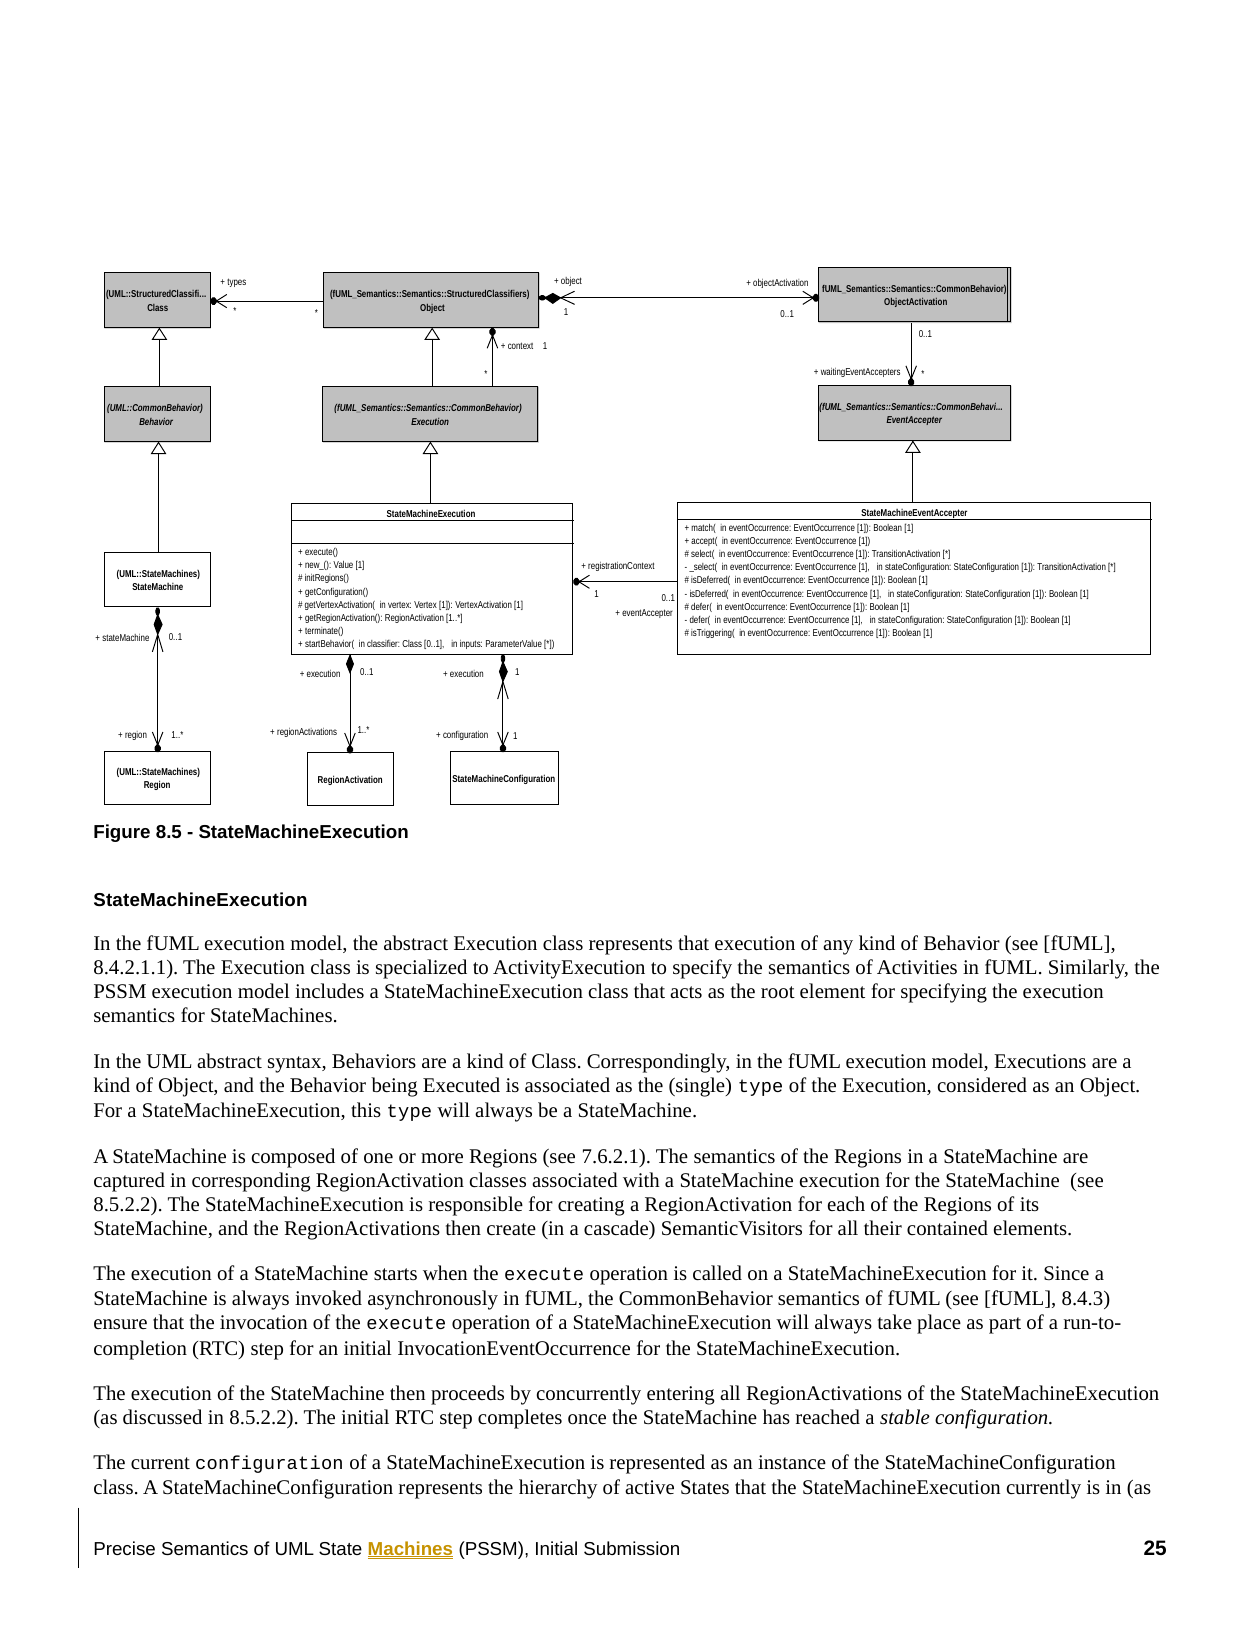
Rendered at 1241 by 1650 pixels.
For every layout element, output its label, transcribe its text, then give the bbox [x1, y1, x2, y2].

subtitle StateMachineExecution [93, 889, 1164, 910]
text In the fUML execution model, the abstract Execution class represents that execution of any kind of Behavior (see [fUML], 8.4.2.1.1). The Execution class is specialized to ActivityExecution to specify the semantics of Activities in fUML. Similarly, the PSSM execution model includes a StateMachineExecution class that acts as the root element for specifying the execution semantics for StateMachines. [93, 931, 1164, 1027]
text The execution of a StateMachine starts when the execute operation is called on a StateMachineExecution for it. Since a StateMachine is always invoked asynchronously in fUML, the CommonBehavior semantics of fUML (see [fUML], 8.4.3) ensure that the invocation of the execute operation of a StateMachineExecution will always take place as part of a run-to-completion (RTC) step for an initial InvocationEventOccurrence for the StateMachineExecution. [93, 1261, 1164, 1359]
text The current configuration of a StateMachineExecution is represented as an instance of the StateMachineConfiguration class. A StateMachineConfiguration represents the hierarchy of active States that the StateMachineExecution currently is in (as [93, 1450, 1164, 1499]
text The execution of the StateMachine then proceeds by concurrently entering all RegionActivations of the StateMachineExecution (as discussed in 8.5.2.2). The initial RTC step completes once the StateMachine has reached a stable configuration. [93, 1381, 1164, 1429]
text A StateMachine is composed of one or more Regions (see 7.6.2.1). The semantics of the Regions in a StateMachine are captured in corresponding RegionActivation classes associated with a StateMachine execution for the StateMachine (see 8.5.2.2). The StateMachineExecution is responsible for creating a RegionActivation for each of the Regions of its StateMachine, and the RegionActivations then create (in a cascade) SemanticVisitors for all their contained elements. [93, 1144, 1164, 1240]
text In the UML abstract syntax, Behaviors are a kind of Class. Correspondingly, in the fUML execution model, Executions are a kind of Object, and the Behavior being Executed is associated as the (single) type of the Execution, considered as an Object. For a StateMachineExecution, this type will always be a StateMachine. [93, 1048, 1164, 1123]
text Figure 8.5 - StateMachineExecution [93, 243, 1161, 843]
